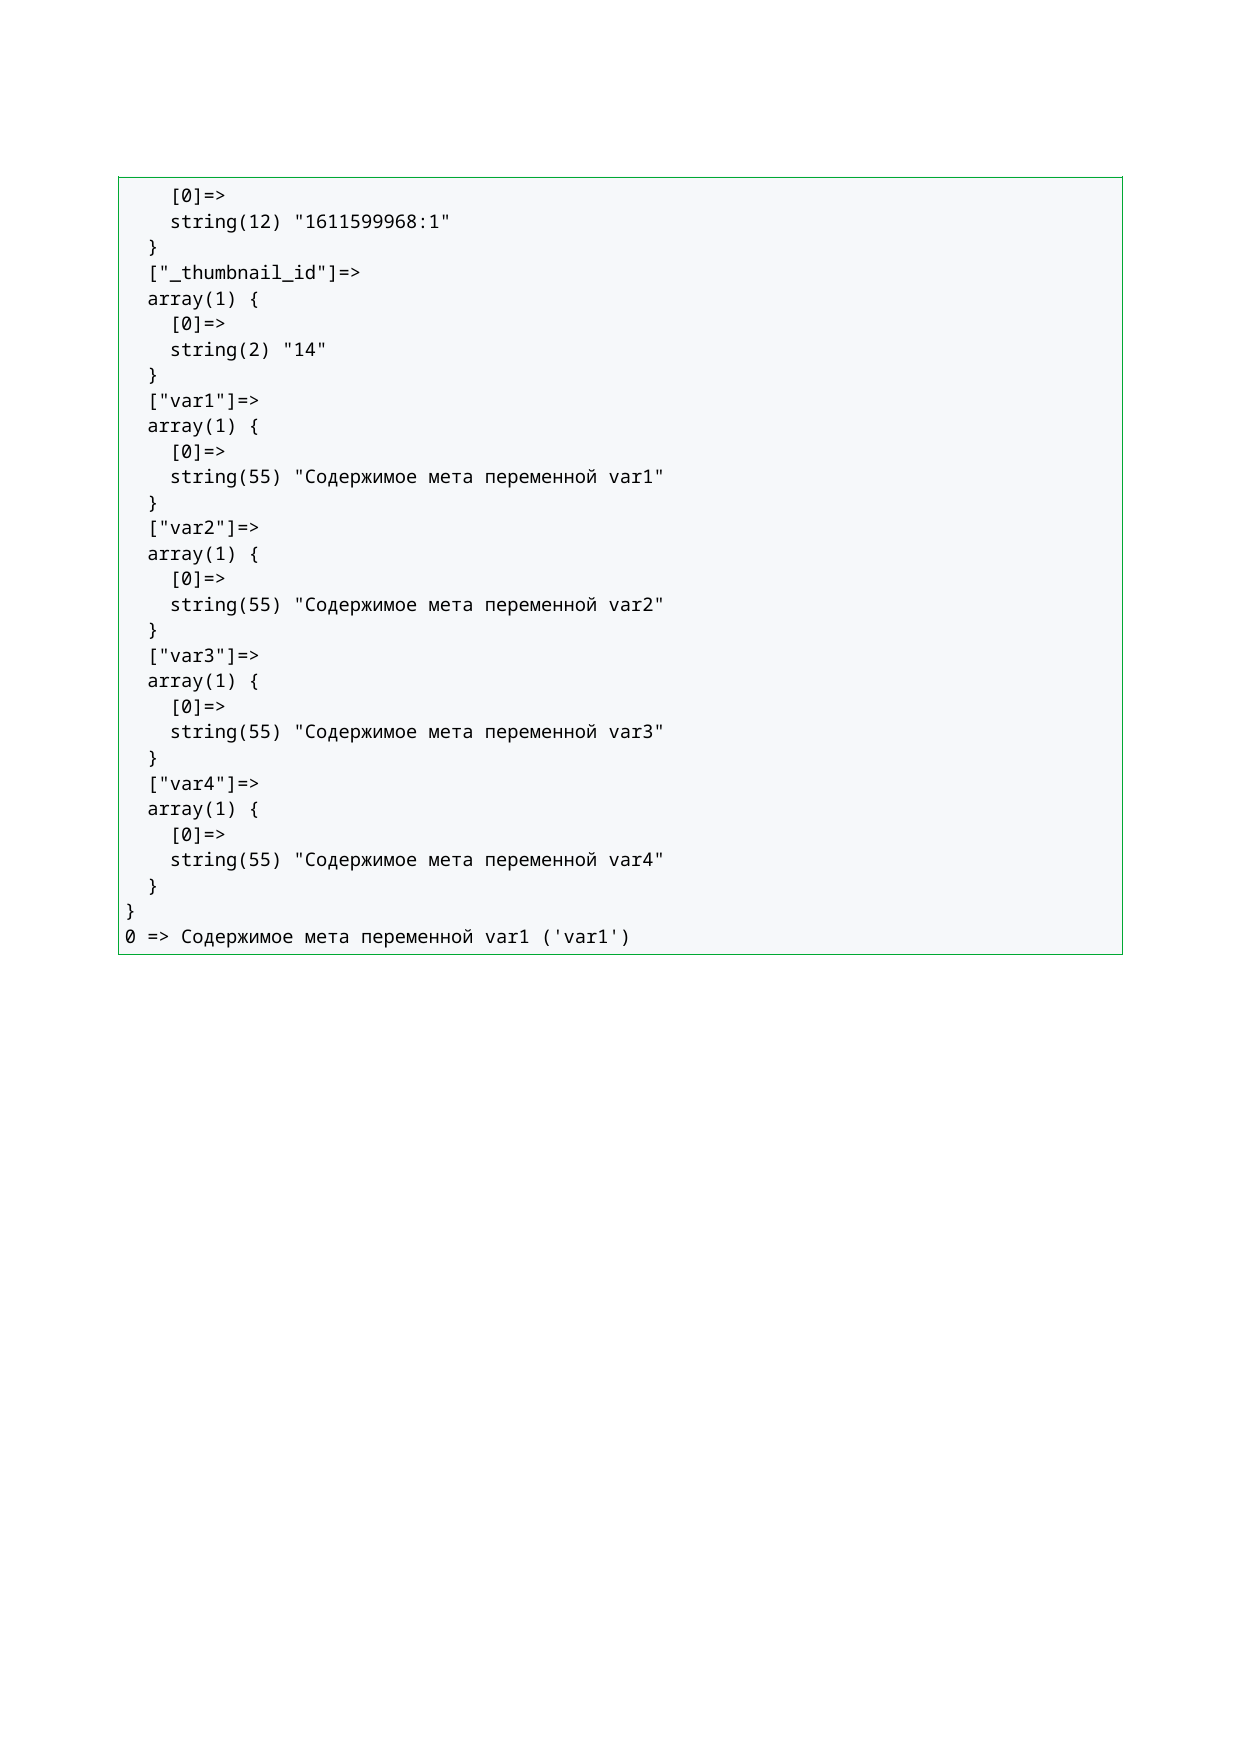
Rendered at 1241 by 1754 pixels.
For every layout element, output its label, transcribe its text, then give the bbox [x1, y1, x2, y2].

text } [119, 483, 1122, 508]
text string(2) "14" [119, 329, 1122, 355]
text [0]=> [119, 559, 1122, 585]
text 0 => Содержимое мета переменной var1 ('var1') [119, 916, 1122, 954]
text string(55) "Содержимое мета переменной var4" [119, 840, 1122, 865]
text string(55) "Содержимое мета переменной var2" [119, 585, 1122, 610]
text string(55) "Содержимое мета переменной var1" [119, 457, 1122, 483]
text string(12) "1611599968:1" [119, 202, 1122, 227]
text array(1) { [119, 789, 1122, 814]
text } [119, 227, 1122, 253]
text } [119, 610, 1122, 636]
text [0]=> [119, 178, 1122, 202]
text ["_thumbnail_id"]=> [119, 253, 1122, 278]
text } [119, 865, 1122, 891]
text array(1) { [119, 278, 1122, 304]
text } [119, 738, 1122, 763]
text [0]=> [119, 432, 1122, 457]
text [0]=> [119, 687, 1122, 712]
text array(1) { [119, 534, 1122, 559]
text [0]=> [119, 304, 1122, 329]
text ["var1"]=> [119, 381, 1122, 406]
text array(1) { [119, 406, 1122, 432]
text string(55) "Содержимое мета переменной var3" [119, 712, 1122, 738]
text ["var3"]=> [119, 636, 1122, 661]
text } [119, 891, 1122, 916]
text ["var4"]=> [119, 763, 1122, 789]
text ["var2"]=> [119, 508, 1122, 534]
text } [119, 355, 1122, 381]
text array(1) { [119, 661, 1122, 687]
text [0]=> [119, 814, 1122, 840]
